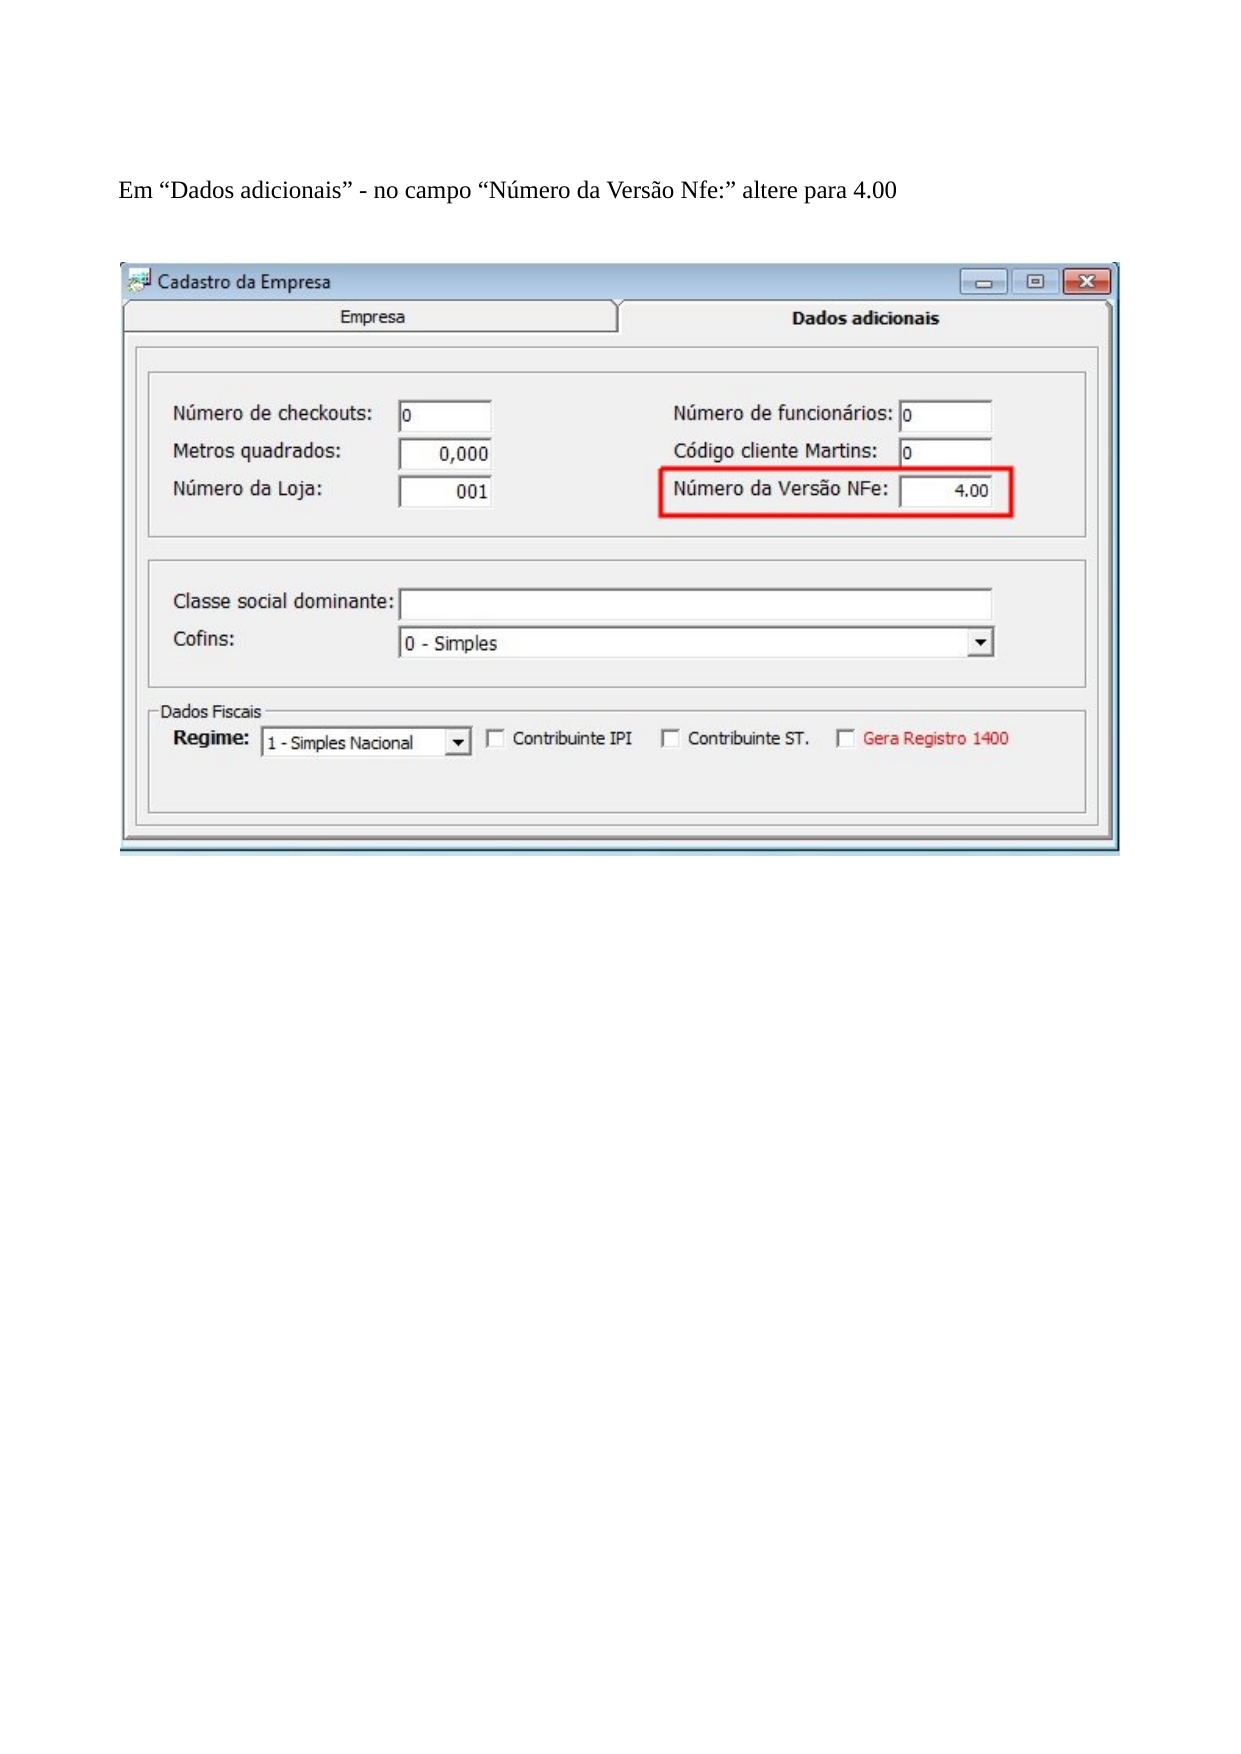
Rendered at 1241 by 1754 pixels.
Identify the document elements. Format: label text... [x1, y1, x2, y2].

text Em “Dados adicionais” - no campo “Número da Versão Nfe:” altere para 4.00 [118, 176, 1122, 204]
picture [120, 262, 1121, 856]
